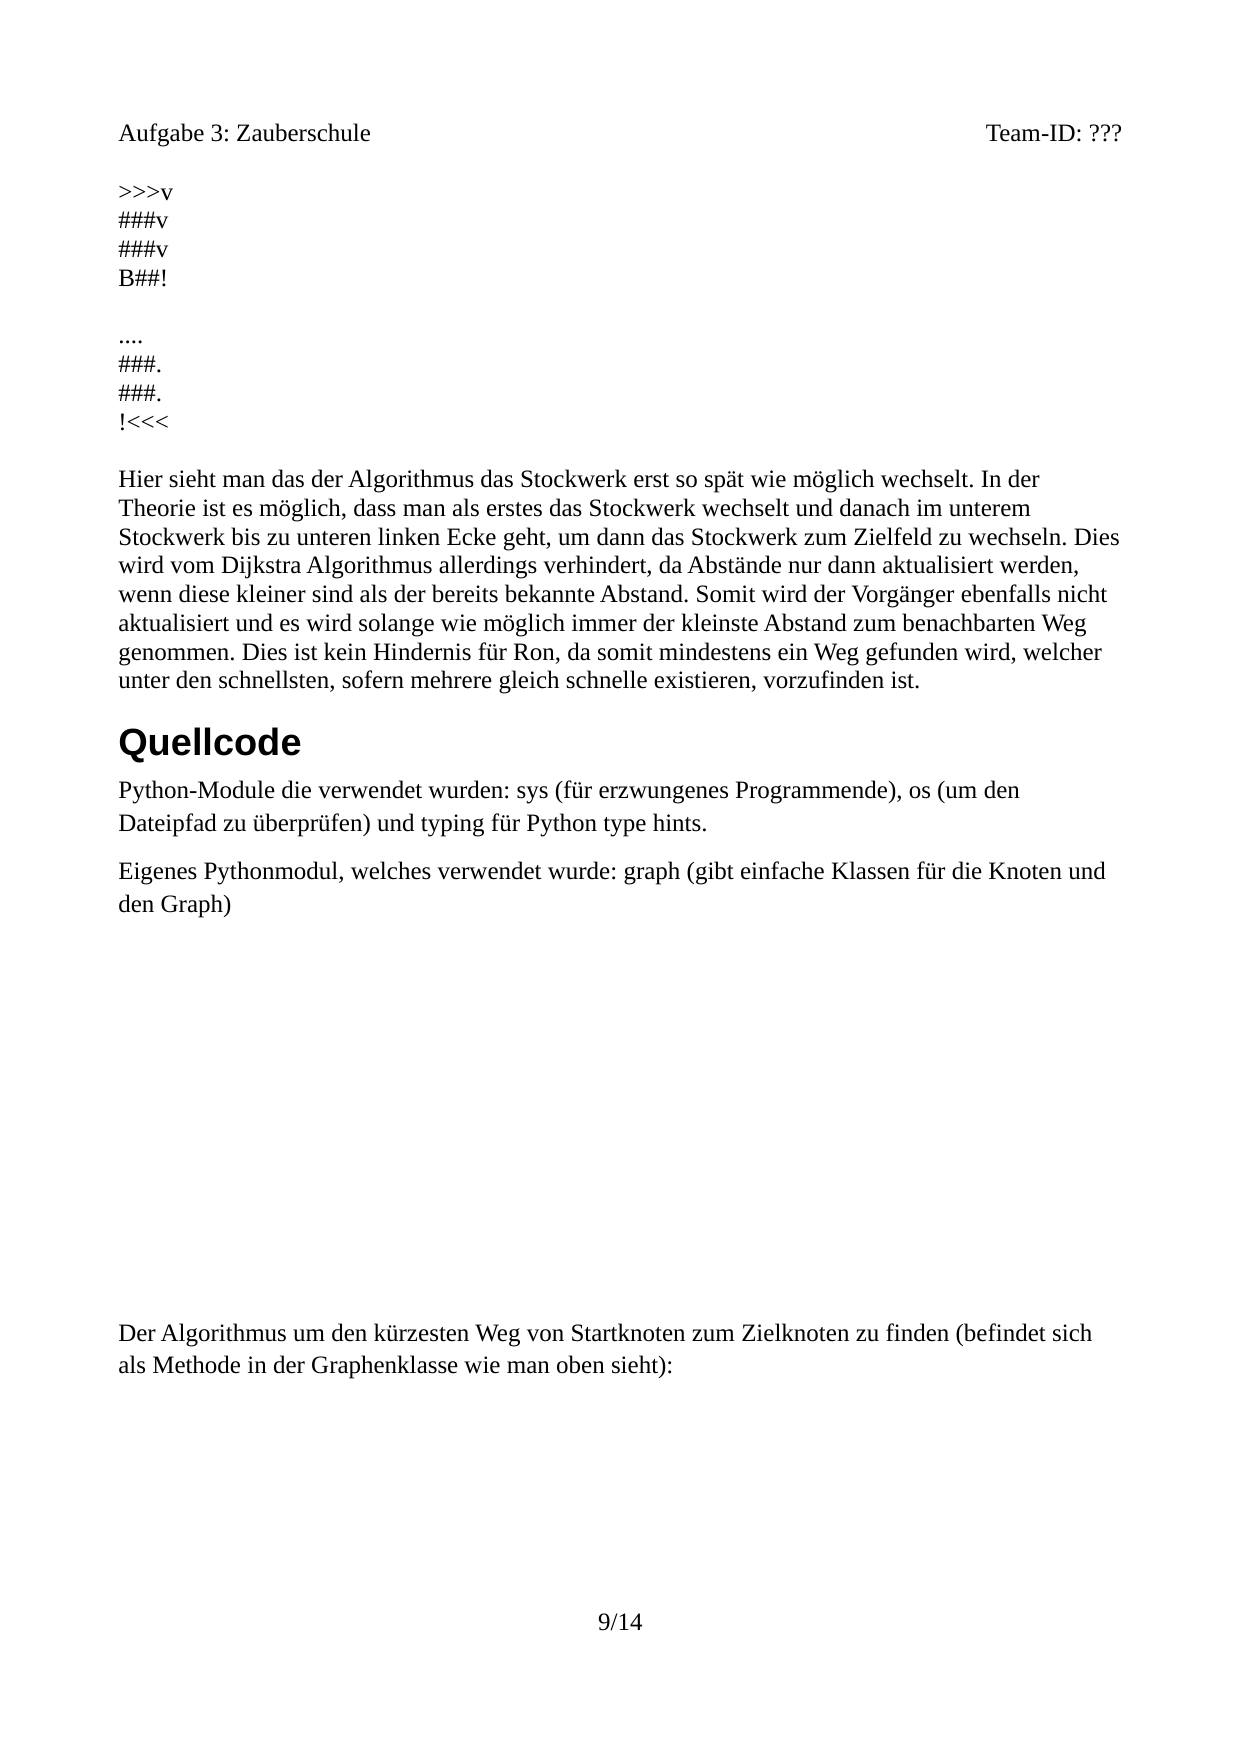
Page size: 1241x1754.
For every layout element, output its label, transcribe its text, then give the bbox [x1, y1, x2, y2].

text .... [118, 321, 1122, 349]
text ###. [118, 349, 1122, 378]
text Python-Module die verwendet wurden: sys (für erzwungenes Programmende), os (um den Dateipfad zu überprüfen) und typing für Python type hints. [118, 776, 1122, 837]
text ###v [118, 234, 1122, 263]
text B##! [118, 263, 1122, 292]
text Eigenes Pythonmodul, welches verwendet wurde: graph (gibt einfache Klassen für die Knoten und den Graph) [118, 856, 1122, 918]
text Hier sieht man das der Algorithmus das Stockwerk erst so spät wie möglich wechselt. In der Theorie ist es möglich, dass man als erstes das Stockwerk wechselt und danach im unterem Stockwerk bis zu unteren linken Ecke geht, um dann das Stockwerk zum Zielfeld zu wechseln. Dies wird vom Dijkstra Algorithmus allerdings verhindert, da Abstände nur dann aktualisiert werden, wenn diese kleiner sind als der bereits bekannte Abstand. Somit wird der Vorgänger ebenfalls nicht aktualisiert und es wird solange wie möglich immer der kleinste Abstand zum benachbarten Weg genommen. Dies ist kein Hindernis für Ron, da somit mindestens ein Weg gefunden wird, welcher unter den schnellsten, sofern mehrere gleich schnelle existieren, vorzufinden ist. [118, 464, 1122, 694]
subtitle Quellcode [118, 719, 1122, 763]
text Der Algorithmus um den kürzesten Weg von Startknoten zum Zielknoten zu finden (befindet sich als Methode in der Graphenklasse wie man oben sieht): [118, 1318, 1122, 1379]
text !<<< [118, 407, 1122, 436]
text ###. [118, 378, 1122, 407]
text >>>v [118, 177, 1122, 206]
text ###v [118, 206, 1122, 234]
